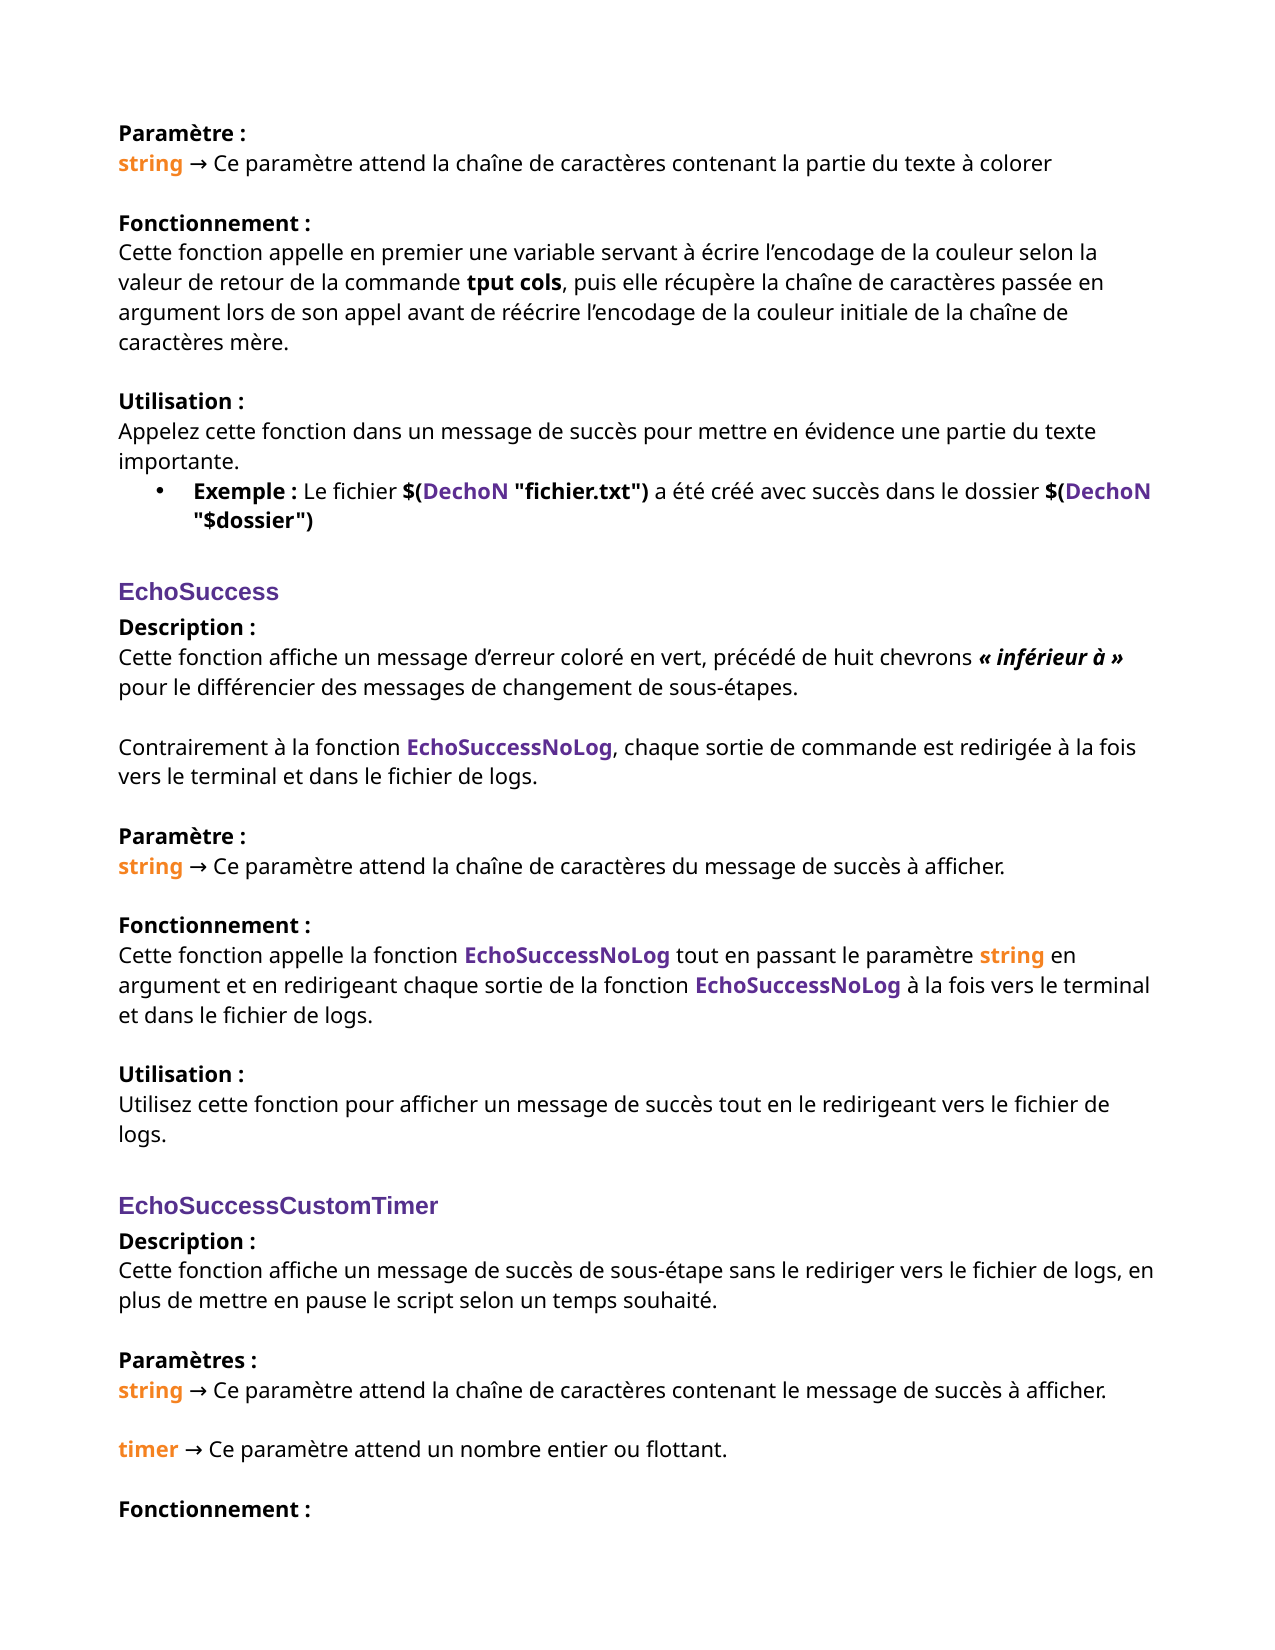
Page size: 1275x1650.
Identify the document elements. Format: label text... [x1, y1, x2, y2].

text Cette fonction appelle la fonction EchoSuccessNoLog tout en passant le paramètre string en argument et en redirigeant chaque sortie de la fonction EchoSuccessNoLog à la fois vers le terminal et dans le fichier de logs. [118, 940, 1157, 1029]
text Fonctionnement : [118, 910, 1157, 940]
text Appelez cette fonction dans un message de succès pour mettre en évidence une partie du texte importante. [118, 416, 1157, 476]
text Utilisez cette fonction pour afficher un message de succès tout en le redirigeant vers le fichier de logs. [118, 1089, 1157, 1148]
text timer → Ce paramètre attend un nombre entier ou flottant. [118, 1434, 1157, 1464]
text Cette fonction affiche un message d’erreur coloré en vert, précédé de huit chevrons « inférieur à » pour le différencier des messages de changement de sous-étapes. [118, 642, 1157, 702]
text Utilisation : [118, 386, 1157, 416]
text Cette fonction appelle en premier une variable servant à écrire l’encodage de la couleur selon la valeur de retour de la commande tput cols, puis elle récupère la chaîne de caractères passée en argument lors de son appel avant de réécrire l’encodage de la couleur initiale de la chaîne de caractères mère. [118, 237, 1157, 356]
text Paramètres : [118, 1345, 1157, 1374]
text Contrairement à la fonction EchoSuccessNoLog, chaque sortie de commande est redirigée à la fois vers le terminal et dans le fichier de logs. [118, 731, 1157, 791]
text Fonctionnement : [118, 1494, 1157, 1523]
text Description : [118, 612, 1157, 642]
text Paramètre : [118, 821, 1157, 851]
text string → Ce paramètre attend la chaîne de caractères contenant le message de succès à afficher. [118, 1374, 1157, 1404]
subtitle EchoSuccessCustomTimer [118, 1191, 1157, 1219]
text Cette fonction affiche un message de succès de sous-étape sans le rediriger vers le fichier de logs, en plus de mettre en pause le script selon un temps souhaité. [118, 1255, 1157, 1315]
list Exemple : Le fichier $(DechoN "fichier.txt") a été créé avec succès dans le dossier $(DechoN "$dossier") [156, 476, 1157, 535]
text Fonctionnement : [118, 207, 1157, 237]
text Utilisation : [118, 1059, 1157, 1089]
text Description : [118, 1226, 1157, 1255]
text string → Ce paramètre attend la chaîne de caractères du message de succès à afficher. [118, 851, 1157, 880]
text Paramètre : [118, 118, 1157, 148]
subtitle EchoSuccess [118, 577, 1157, 606]
text string → Ce paramètre attend la chaîne de caractères contenant la partie du texte à colorer [118, 148, 1157, 178]
